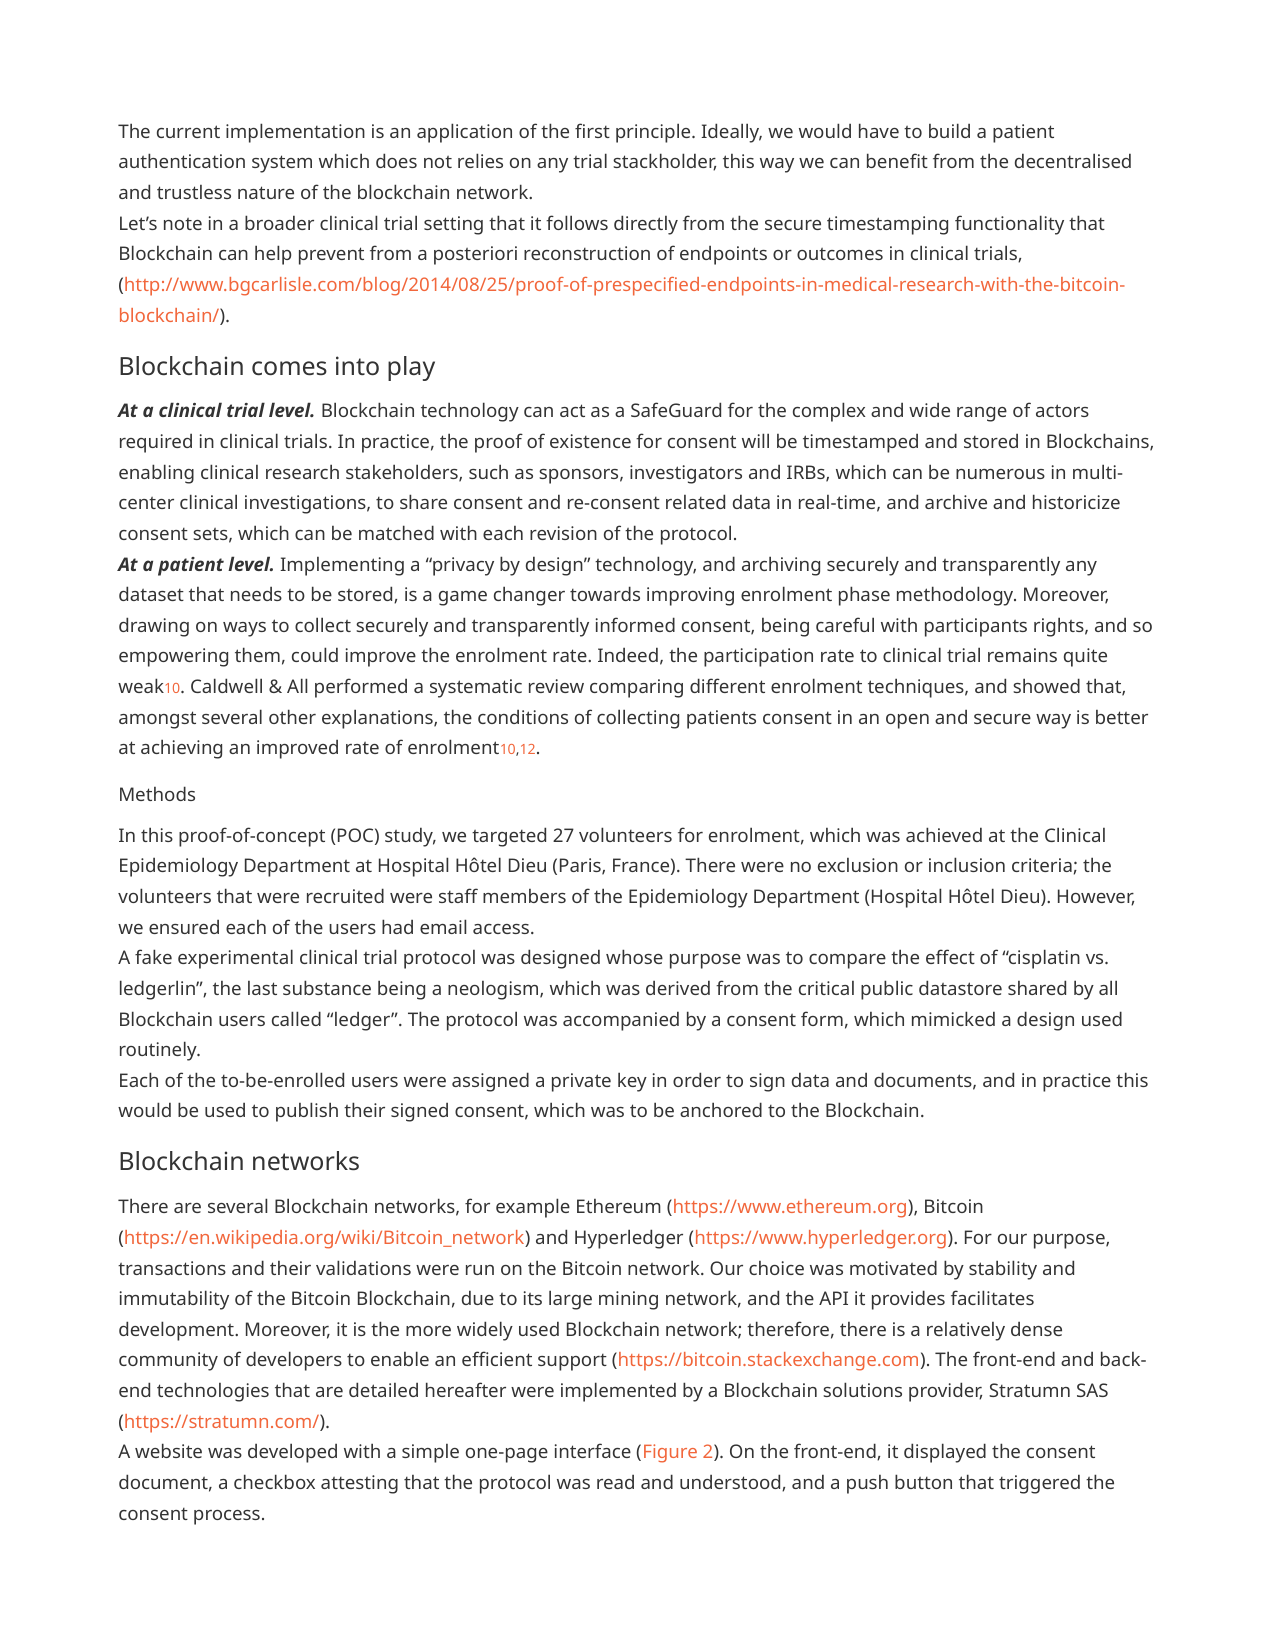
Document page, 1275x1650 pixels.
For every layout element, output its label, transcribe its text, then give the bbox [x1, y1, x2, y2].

text The current implementation is an application of the first principle. Ideally, we would have to build a patient authentication system which does not relies on any trial stackholder, this way we can benefit from the decentralised and trustless nature of the blockchain network. [118, 118, 1157, 205]
text At a clinical trial level. Blockchain technology can act as a SafeGuard for the complex and wide range of actors required in clinical trials. In practice, the proof of existence for consent will be timestamped and stored in Blockchains, enabling clinical research stakeholders, such as sponsors, investigators and IRBs, which can be numerous in multi-center clinical investigations, to share consent and re-consent related data in real-time, and archive and historicize consent sets, which can be matched with each revision of the protocol. [118, 398, 1157, 546]
text Each of the to-be-enrolled users were assigned a private key in order to sign data and documents, and in practice this would be used to publish their signed consent, which was to be anchored to the Blockchain. [118, 1067, 1157, 1123]
subtitle Blockchain comes into play [118, 348, 1157, 382]
text In this proof-of-concept (POC) study, we targeted 27 volunteers for enrolment, which was achieved at the Clinical Epidemiology Department at Hospital Hôtel Dieu (Paris, France). There were no exclusion or inclusion criteria; the volunteers that were recruited were staff members of the Epidemiology Department (Hospital Hôtel Dieu). However, we ensured each of the users had email access. [118, 822, 1157, 939]
text There are several Blockchain networks, for example Ethereum (https://www.ethereum.org), Bitcoin (https://en.wikipedia.org/wiki/Bitcoin_network) and Hyperledger (https://www.hyperledger.org). For our purpose, transactions and their validations were run on the Bitcoin network. Our choice was motivated by stability and immutability of the Bitcoin Blockchain, due to its large mining network, and the API it provides facilitates development. Moreover, it is the more widely used Blockchain network; therefore, there is a relatively dense community of developers to enable an efficient support (https://bitcoin.stackexchange.com). The front-end and back-end technologies that are detailed hereafter were implemented by a Blockchain solutions provider, Stratumn SAS (https://stratumn.com/). [118, 1194, 1157, 1433]
text At a patient level. Implementing a “privacy by design” technology, and archiving securely and transparently any dataset that needs to be stored, is a game changer towards improving enrolment phase methodology. Moreover, drawing on ways to collect securely and transparently informed consent, being careful with participants rights, and so empowering them, could improve the enrolment rate. Indeed, the participation rate to clinical trial remains quite weak10. Caldwell & All performed a systematic review comparing different enrolment techniques, and showed that, amongst several other explanations, the conditions of collecting patients consent in an open and secure way is better at achieving an improved rate of enrolment10,12. [118, 551, 1157, 760]
subtitle Blockchain networks [118, 1144, 1157, 1178]
subtitle Methods [118, 781, 1157, 806]
text Let’s note in a broader clinical trial setting that it follows directly from the secure timestamping functionality that Blockchain can help prevent from a posteriori reconstruction of endpoints or outcomes in clinical trials, (http://www.bgcarlisle.com/blog/2014/08/25/proof-of-prespecified-endpoints-in-medical-research-with-the-bitcoin-blockchain/). [118, 210, 1157, 327]
text A website was developed with a simple one-page interface (Figure 2). On the front-end, it displayed the consent document, a checkbox attesting that the protocol was read and understood, and a push button that triggered the consent process. [118, 1439, 1157, 1525]
text A fake experimental clinical trial protocol was designed whose purpose was to compare the effect of “cisplatin vs. ledgerlin”, the last substance being a neologism, which was derived from the critical public datastore shared by all Blockchain users called “ledger”. The protocol was accompanied by a consent form, which mimicked a design used routinely. [118, 944, 1157, 1062]
